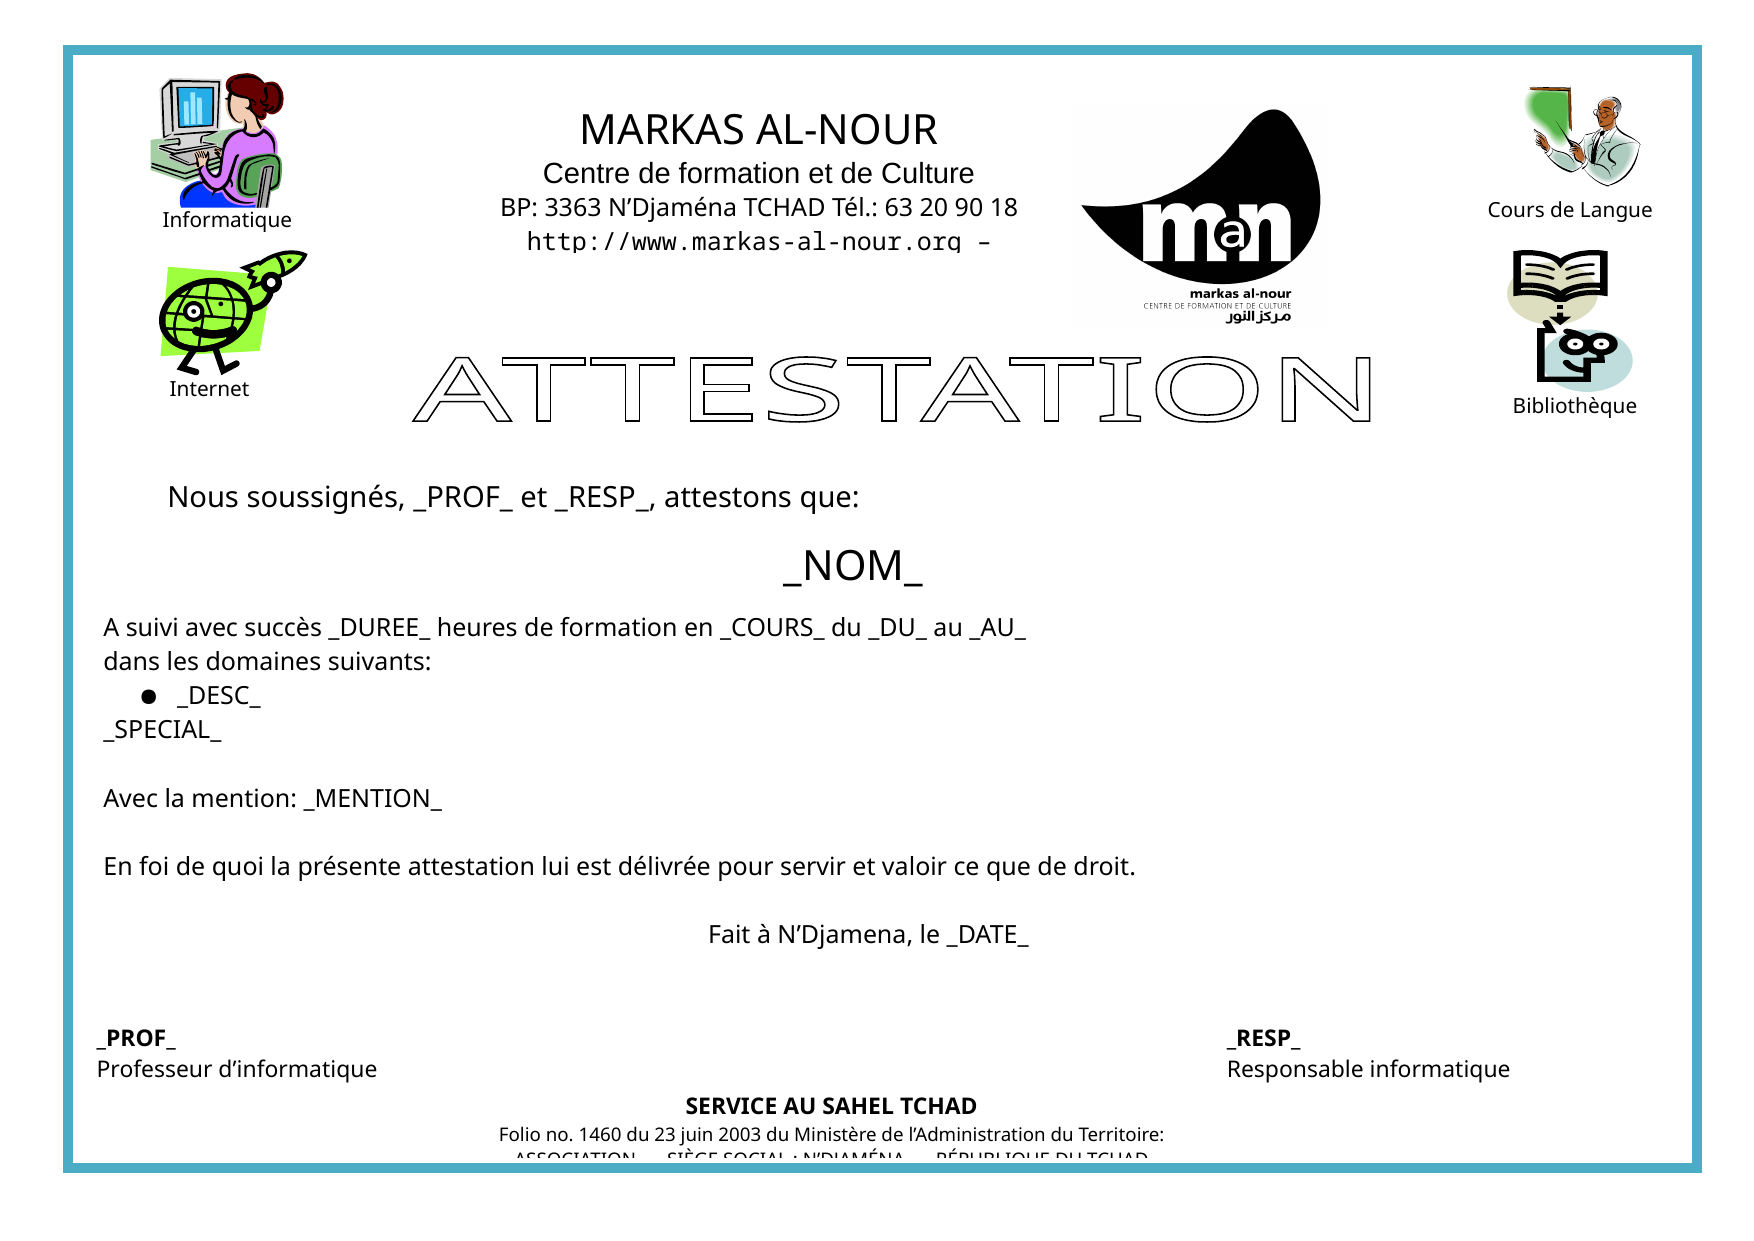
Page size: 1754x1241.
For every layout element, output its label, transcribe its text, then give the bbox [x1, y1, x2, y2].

text Centre de formation et de Culture [454, 156, 1064, 190]
picture [1072, 105, 1328, 330]
text A suivi avec succès _DUREE_ heures de formation en _COURS_ du _DU_ au _AU_ [103, 610, 1633, 644]
text _NOM_ [377, 536, 1330, 591]
text _SPECIAL_ [103, 712, 1633, 746]
text En foi de quoi la présente attestation lui est délivrée pour servir et valoir ce que de droit. [103, 848, 1633, 882]
text MARKAS AL-NOUR [454, 100, 1064, 156]
text Professeur d’informatique Responsable informatique [96, 1053, 1628, 1084]
text SERVICE AU SAHEL TCHAD [467, 1090, 1196, 1121]
text BP: 3363 N’Djaména TCHAD Tél.: 63 20 90 18 [454, 190, 1064, 224]
list _DESC_ [103, 678, 1633, 712]
text Folio no. 1460 du 23 juin 2003 du Ministère de l’Administration du Territoire: ASSOCIATION ~~ SIÈGE SOCIAL : N’DJAMÉNA ~~ RÉPUBLIQUE DU TCHAD [467, 1121, 1196, 1158]
text Nous soussignés, _PROF_ et _RESP_, attestons que: [167, 476, 1557, 516]
text _PROF_ _RESP_ [96, 1022, 1628, 1053]
text dans les domaines suivants: [103, 644, 1633, 678]
text http://www.markas-al-nour.org – info@markas-al-nour.org [454, 224, 1064, 253]
text Avec la mention: _MENTION_ [103, 780, 1633, 814]
text Fait à N’Djamena, le _DATE_ [103, 916, 1633, 951]
